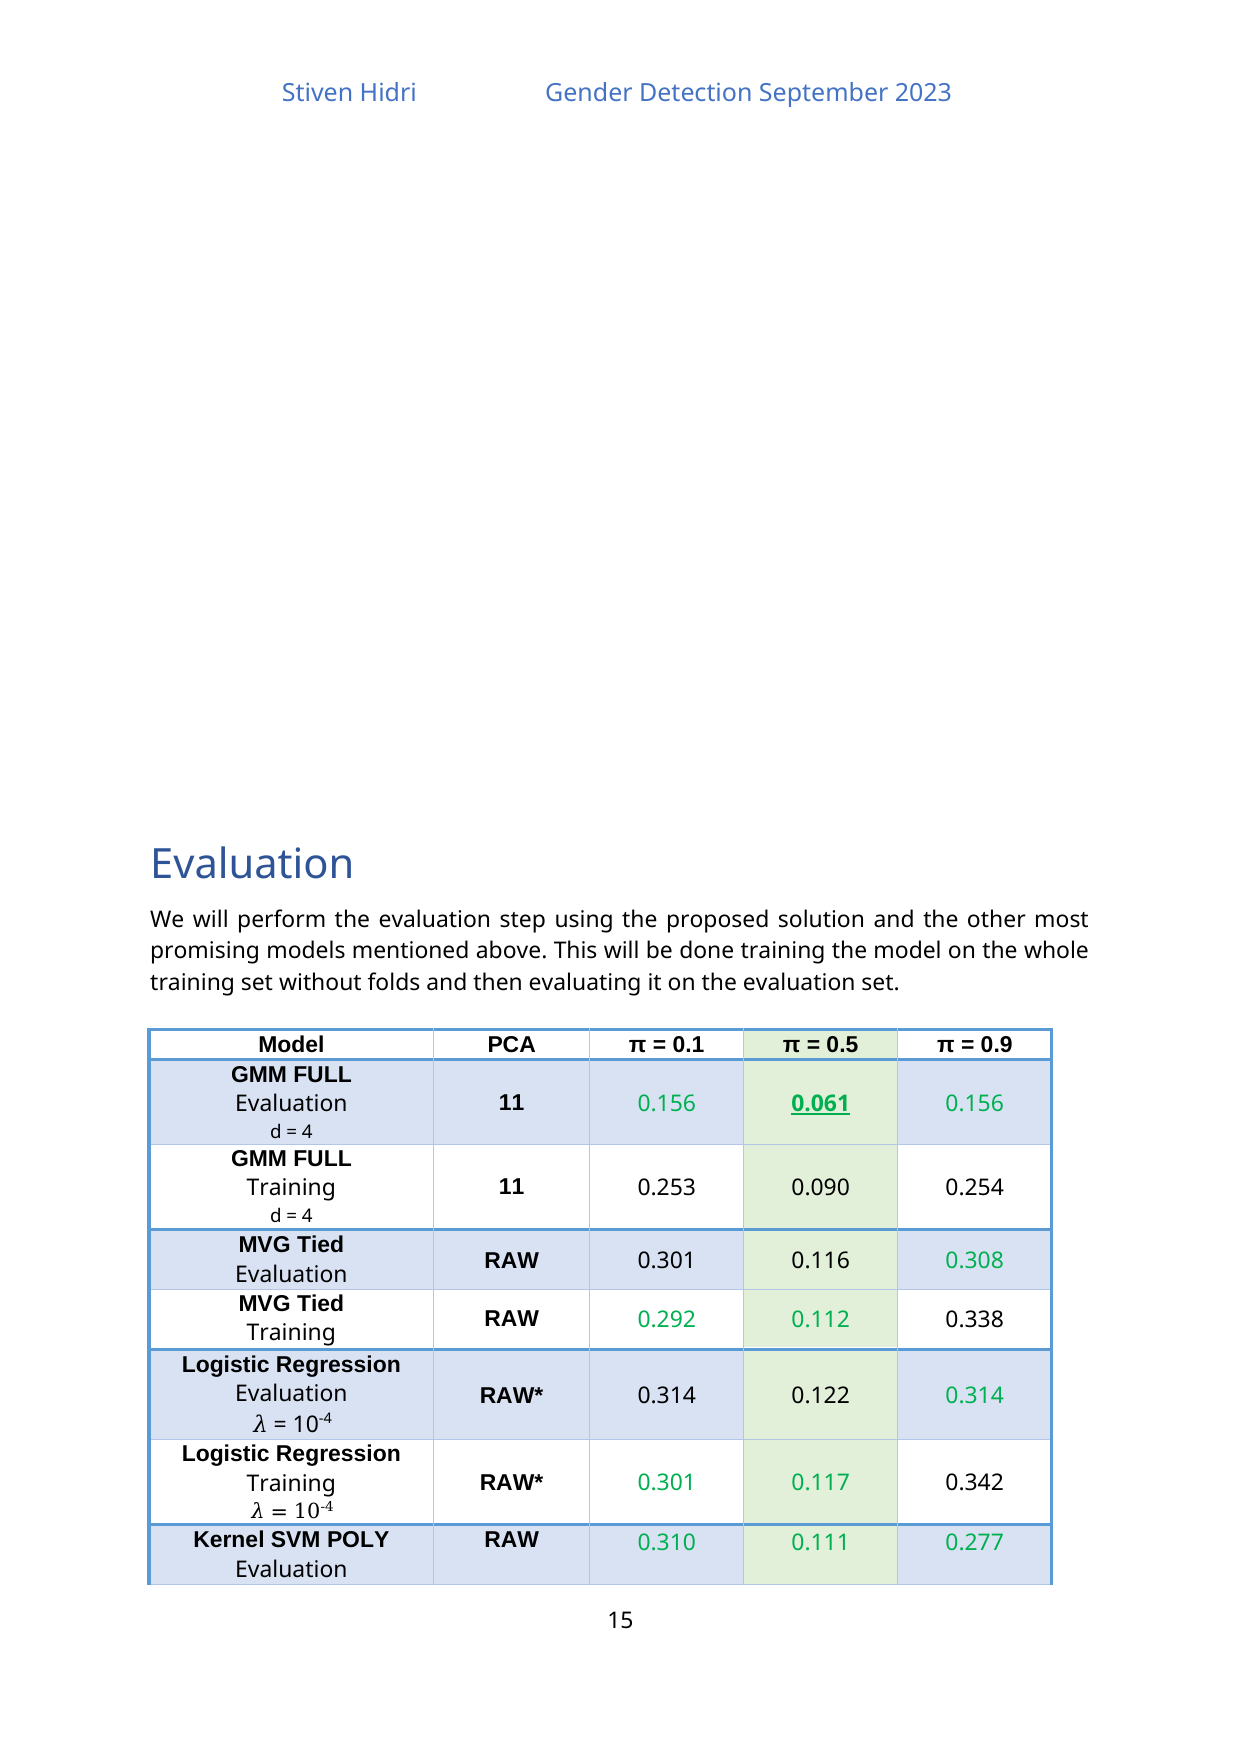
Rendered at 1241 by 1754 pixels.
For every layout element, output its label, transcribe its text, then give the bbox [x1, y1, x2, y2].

table_cell 0.310 [590, 1526, 743, 1584]
table_cell 0.061 [744, 1061, 897, 1144]
table_cell 0.122 [744, 1351, 897, 1439]
table_cell 0.156 [898, 1061, 1050, 1144]
table_cell MVG Tied Evaluation [151, 1231, 433, 1289]
table_cell 0.156 [590, 1061, 743, 1144]
table_cell 0.090 [744, 1145, 897, 1228]
table_header π = 0.1 [590, 1031, 743, 1058]
table_cell RAW* [434, 1440, 589, 1523]
table_header π = 0.9 [898, 1031, 1050, 1058]
table_cell MVG Tied Training [151, 1290, 433, 1347]
table_cell 0.111 [744, 1526, 897, 1584]
subtitle Evaluation [150, 834, 1090, 891]
table_cell 11 [434, 1145, 589, 1228]
table_cell RAW [434, 1526, 589, 1584]
table_header π = 0.5 [744, 1031, 897, 1058]
table_cell 11 [434, 1061, 589, 1144]
text We will perform the evaluation step using the proposed solution and the other most promising models mentioned above. This will be done training the model on the whole training set without folds and then evaluating it on the evaluation set. [150, 903, 1090, 997]
table_cell 0.342 [898, 1440, 1050, 1523]
table_cell RAW [434, 1290, 589, 1347]
table_cell Kernel SVM POLY Evaluation [151, 1526, 433, 1584]
table_cell 0.254 [898, 1145, 1050, 1228]
table_cell 0.308 [898, 1231, 1050, 1289]
table_cell 0.338 [898, 1290, 1050, 1347]
table_cell 0.117 [744, 1440, 897, 1523]
table_cell 0.292 [590, 1290, 743, 1347]
table_cell 0.301 [590, 1440, 743, 1523]
table_cell GMM FULL Evaluation d = 4 [151, 1061, 433, 1144]
table_cell GMM FULL Training d = 4 [151, 1145, 433, 1228]
table_cell 0.277 [898, 1526, 1050, 1584]
table_cell 0.314 [898, 1351, 1050, 1439]
table_cell RAW [434, 1231, 589, 1289]
table_cell RAW* [434, 1351, 589, 1439]
table_cell 0.301 [590, 1231, 743, 1289]
table_cell Logistic Regression Evaluation 𝜆 = 10-4 [151, 1351, 433, 1439]
table_header Model [151, 1031, 433, 1058]
table_cell 0.314 [590, 1351, 743, 1439]
table_cell 0.116 [744, 1231, 897, 1289]
table_cell Logistic Regression Training 𝜆 = 10-4 [151, 1440, 433, 1523]
table_cell 0.112 [744, 1290, 897, 1347]
table_header PCA [434, 1031, 589, 1058]
table_cell 0.253 [590, 1145, 743, 1228]
